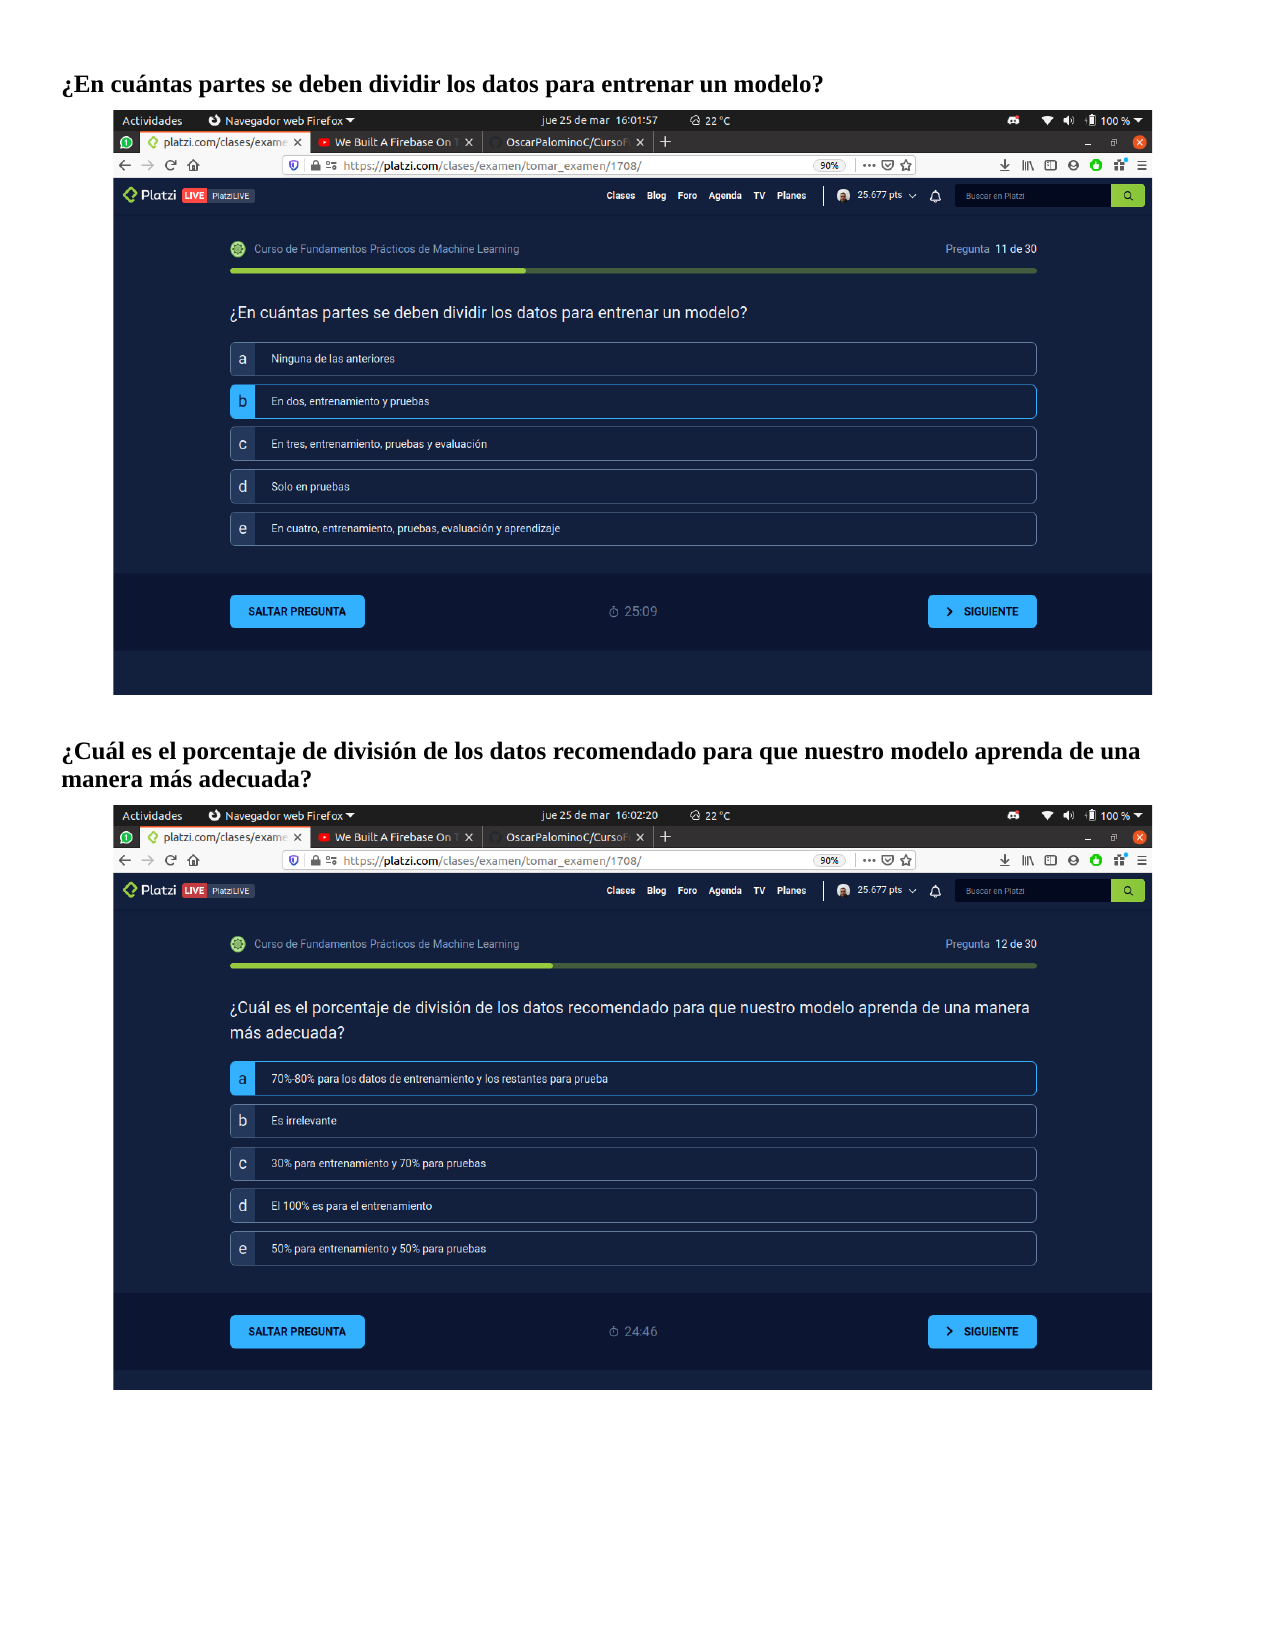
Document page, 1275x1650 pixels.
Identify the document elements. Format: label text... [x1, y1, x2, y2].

subtitle ¿En cuántas partes se deben dividir los datos para entrenar un modelo? [61, 69, 1204, 98]
picture [113, 110, 1153, 695]
picture [113, 805, 1153, 1390]
subtitle ¿Cuál es el porcentaje de división de los datos recomendado para que nuestro modelo aprenda de una manera más adecuada? [61, 736, 1204, 793]
